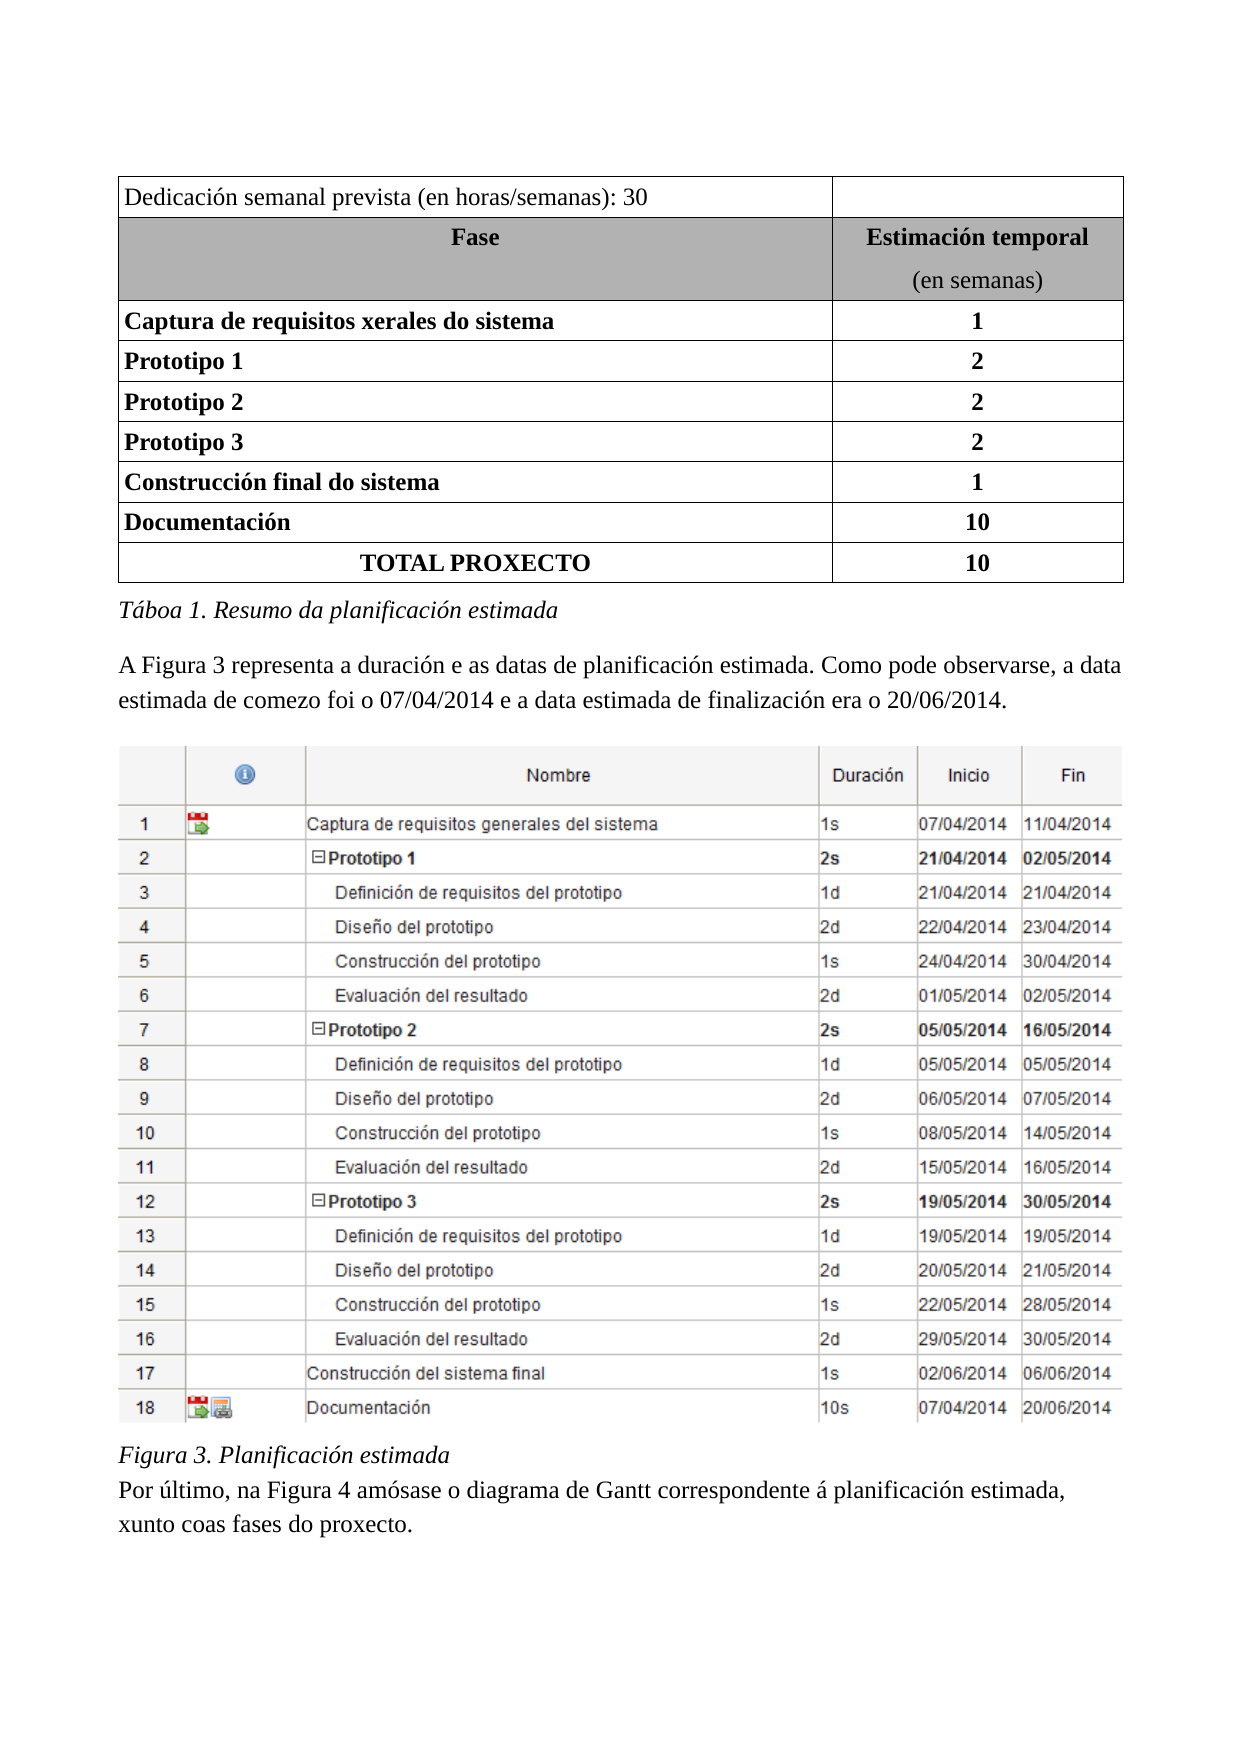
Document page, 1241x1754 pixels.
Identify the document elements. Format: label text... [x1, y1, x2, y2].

table_cell 1 [833, 301, 1123, 340]
table_cell Prototipo 3 [119, 422, 832, 461]
table_cell Captura de requisitos xerales do sistema [119, 301, 832, 340]
table_cell 1 [833, 462, 1123, 502]
text [118, 734, 1122, 746]
table_cell TOTAL PROXECTO [119, 543, 832, 582]
table_header Dedicación semanal prevista (en horas/semanas): 30 [119, 177, 832, 217]
table_cell 10 [833, 503, 1123, 542]
text Figura 3. Planificación estimada [118, 1427, 1122, 1469]
table_cell Construcción final do sistema [119, 462, 832, 502]
picture [118, 746, 1123, 1427]
table_cell Prototipo 2 [119, 382, 832, 421]
text Por último, na Figura 4 amósase o diagrama de Gantt correspondente á planificación estimada, xunto coas fases do proxecto. [118, 1469, 1122, 1538]
table_cell 2 [833, 341, 1123, 381]
text A Figura 3 representa a duración e as datas de planificación estimada. Como pode observarse, a data estimada de comezo foi o 07/04/2014 e a data estimada de finalización era o 20/06/2014. [118, 651, 1122, 714]
table_cell 2 [833, 422, 1123, 461]
table_cell Estimación temporal (en semanas) [833, 218, 1123, 300]
table_cell 2 [833, 382, 1123, 421]
table_cell Fase [119, 218, 832, 300]
table_cell Documentación [119, 503, 832, 542]
table_cell 10 [833, 543, 1123, 582]
text Táboa 1. Resumo da planificación estimada [118, 595, 1122, 624]
table_cell Prototipo 1 [119, 341, 832, 381]
table_header [833, 177, 1123, 217]
